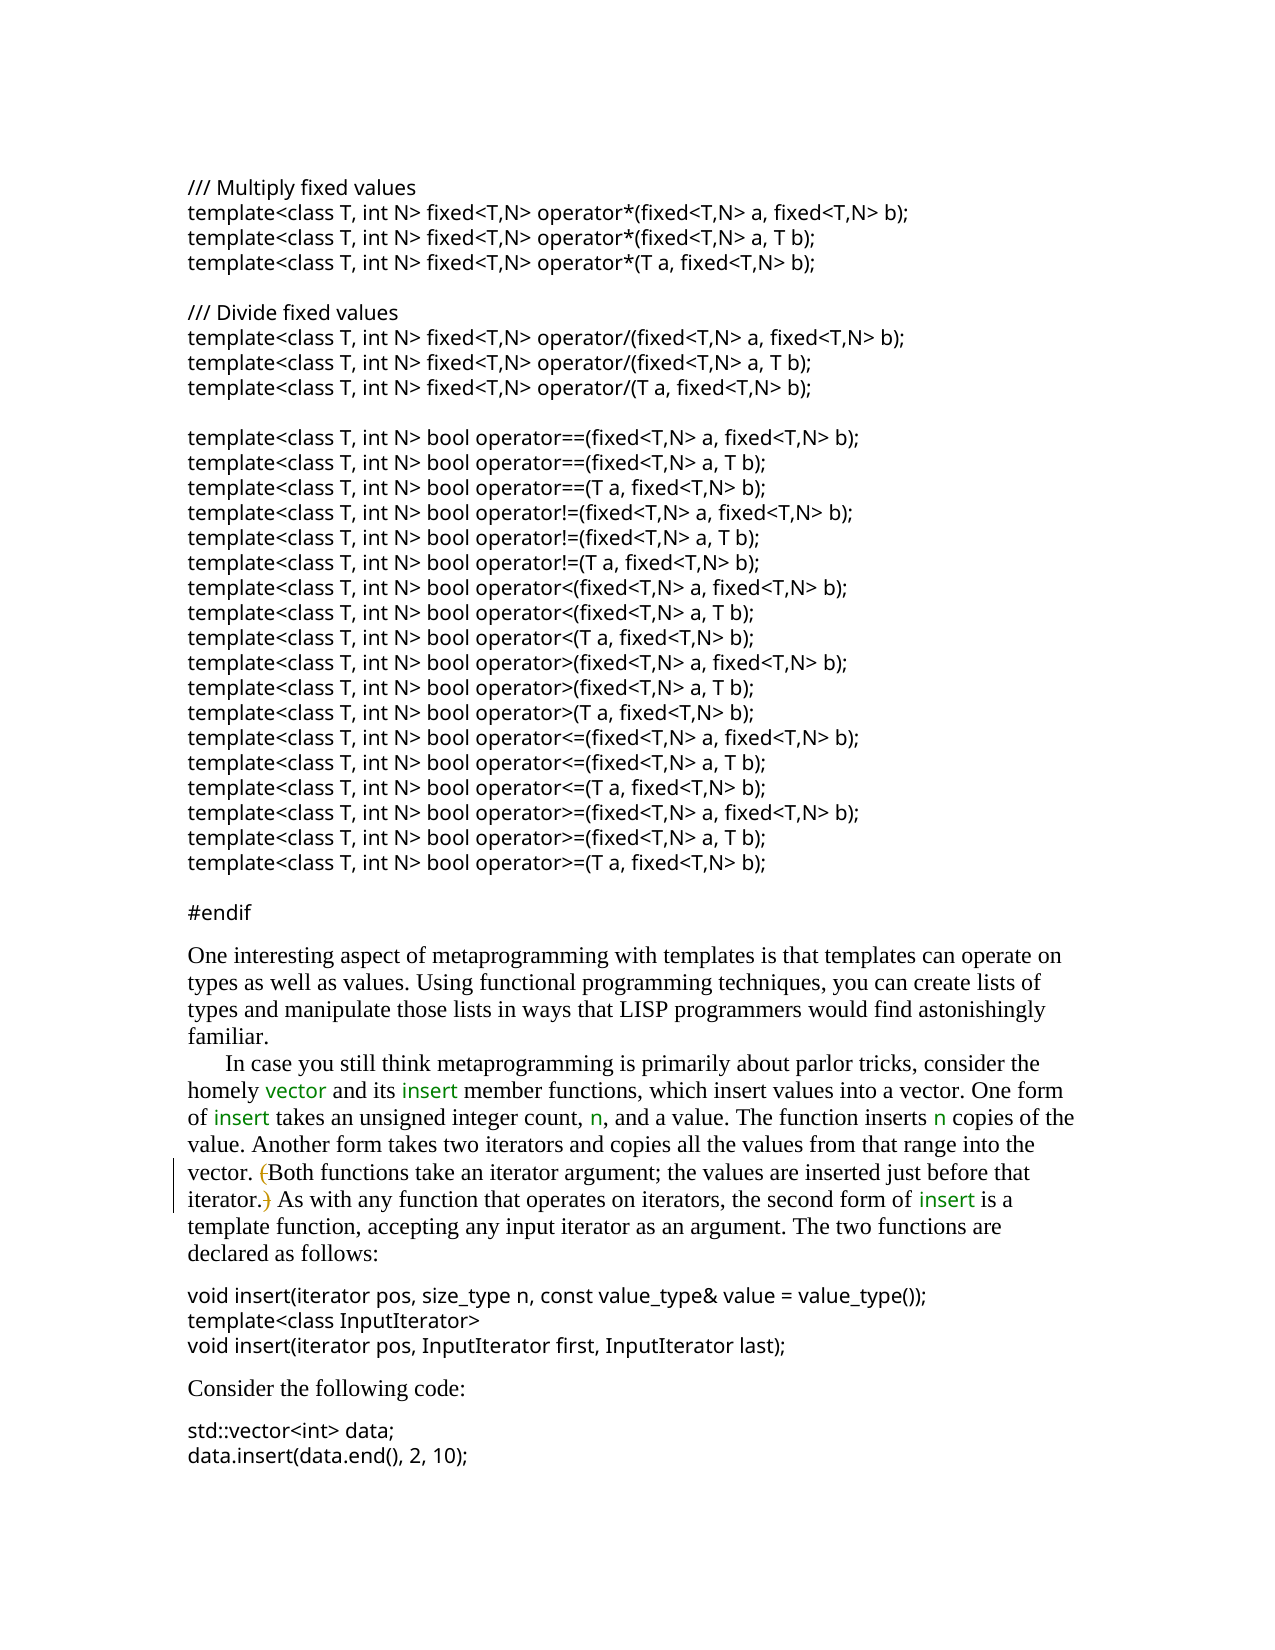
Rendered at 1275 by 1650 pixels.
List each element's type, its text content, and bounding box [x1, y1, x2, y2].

text template<class InputIterator> [187, 1308, 1072, 1333]
text template<class T, int N> bool operator>=(T a, fixed<T,N> b); [187, 850, 1072, 875]
text template<class T, int N> bool operator==(fixed<T,N> a, T b); [187, 450, 1072, 475]
text template<class T, int N> fixed<T,N> operator/(T a, fixed<T,N> b); [187, 375, 1072, 400]
text One interesting aspect of metaprogramming with templates is that templates can operate on types as well as values. Using functional programming techniques, you can create lists of types and manipulate those lists in ways that LISP programmers would find astonishingly familiar. [187, 942, 1087, 1050]
text template<class T, int N> bool operator!=(fixed<T,N> a, T b); [187, 525, 1072, 550]
text template<class T, int N> bool operator<=(fixed<T,N> a, fixed<T,N> b); [187, 725, 1072, 750]
text template<class T, int N> bool operator!=(fixed<T,N> a, fixed<T,N> b); [187, 500, 1072, 525]
text template<class T, int N> bool operator>=(fixed<T,N> a, T b); [187, 825, 1072, 850]
text template<class T, int N> bool operator>(fixed<T,N> a, T b); [187, 675, 1072, 700]
text #endif [187, 900, 1072, 925]
text data.insert(data.end(), 2, 10); [187, 1444, 1072, 1469]
text void insert(iterator pos, InputIterator first, InputIterator last); [187, 1333, 1072, 1358]
text In case you still think metaprogramming is primarily about parlor tricks, consider the homely vector and its insert member functions, which insert values into a vector. One form of insert takes an unsigned integer count, n, and a value. The function inserts n copies of the value. Another form takes two iterators and copies all the values from that range into the vector. Both functions take an iterator argument; the values are inserted just before that iterator. As with any function that operates on iterators, the second form of insert is a template function, accepting any input iterator as an argument. The two functions are declared as follows: [187, 1050, 1087, 1267]
text template<class T, int N> bool operator>(T a, fixed<T,N> b); [187, 700, 1072, 725]
text template<class T, int N> fixed<T,N> operator/(fixed<T,N> a, T b); [187, 350, 1072, 375]
text template<class T, int N> bool operator<(T a, fixed<T,N> b); [187, 625, 1072, 650]
text template<class T, int N> bool operator>(fixed<T,N> a, fixed<T,N> b); [187, 650, 1072, 675]
text template<class T, int N> fixed<T,N> operator/(fixed<T,N> a, fixed<T,N> b); [187, 325, 1072, 350]
text template<class T, int N> bool operator<(fixed<T,N> a, fixed<T,N> b); [187, 575, 1072, 600]
text template<class T, int N> fixed<T,N> operator*(fixed<T,N> a, T b); [187, 225, 1072, 250]
text template<class T, int N> fixed<T,N> operator*(fixed<T,N> a, fixed<T,N> b); [187, 200, 1072, 225]
text template<class T, int N> bool operator!=(T a, fixed<T,N> b); [187, 550, 1072, 575]
text void insert(iterator pos, size_type n, const value_type& value = value_type()); [187, 1283, 1072, 1308]
text Consider the following code: [187, 1375, 1087, 1402]
text /// Multiply fixed values [187, 175, 1072, 200]
text std::vector<int> data; [187, 1419, 1072, 1444]
text template<class T, int N> bool operator==(T a, fixed<T,N> b); [187, 475, 1072, 500]
text template<class T, int N> bool operator<=(T a, fixed<T,N> b); [187, 775, 1072, 800]
text template<class T, int N> bool operator<=(fixed<T,N> a, T b); [187, 750, 1072, 775]
text template<class T, int N> bool operator>=(fixed<T,N> a, fixed<T,N> b); [187, 800, 1072, 825]
text template<class T, int N> fixed<T,N> operator*(T a, fixed<T,N> b); [187, 250, 1072, 275]
text template<class T, int N> bool operator<(fixed<T,N> a, T b); [187, 600, 1072, 625]
text template<class T, int N> bool operator==(fixed<T,N> a, fixed<T,N> b); [187, 425, 1072, 450]
text /// Divide fixed values [187, 300, 1072, 325]
